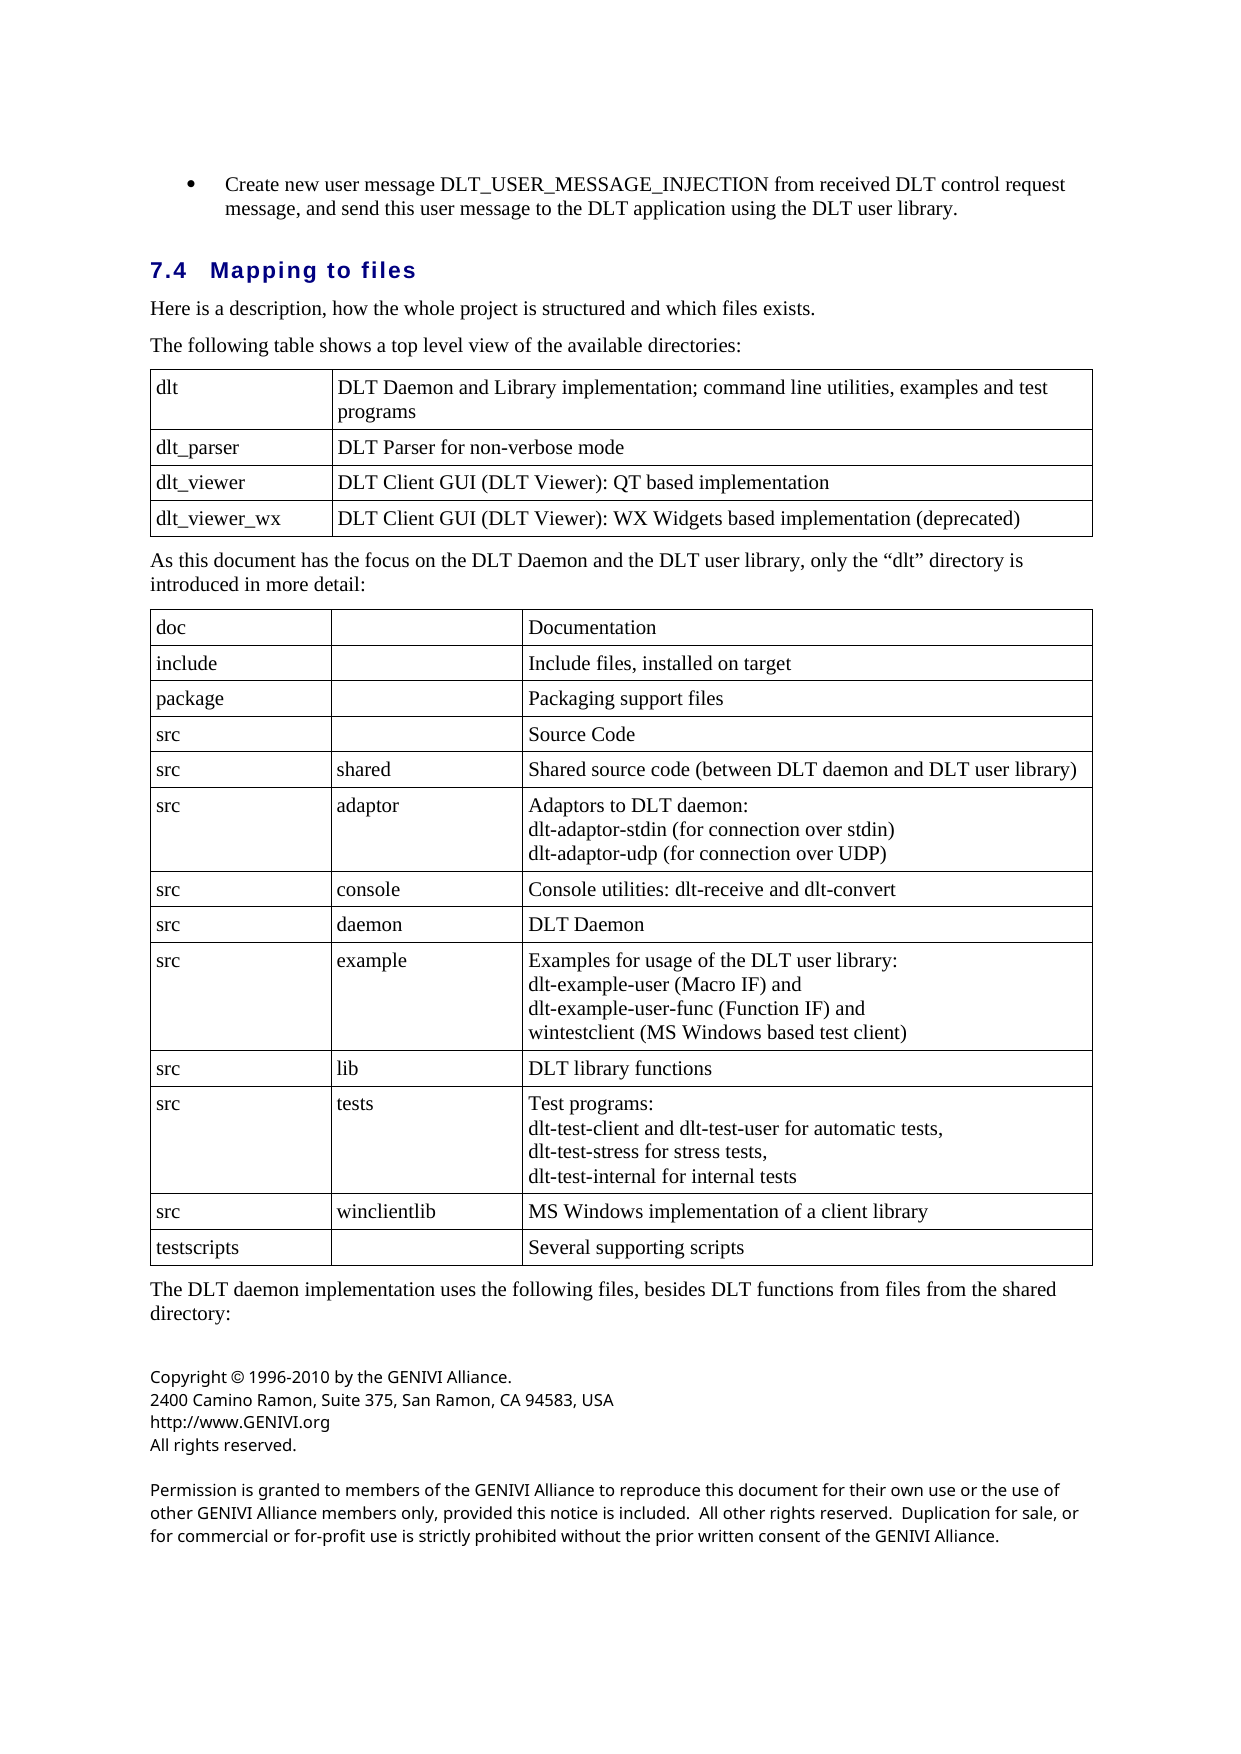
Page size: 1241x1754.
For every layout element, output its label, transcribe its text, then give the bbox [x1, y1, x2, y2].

table_cell Include files, installed on target [523, 646, 1092, 680]
table_cell src [151, 788, 331, 871]
list Create new user message DLT_USER_MESSAGE_INJECTION from received DLT control request message, and send this user message to the DLT application using the DLT user library. [187, 172, 1092, 220]
table_cell DLT Daemon [523, 907, 1092, 942]
table_cell MS Windows implementation of a client library [523, 1194, 1092, 1229]
table_cell package [151, 681, 331, 716]
table_cell [332, 646, 522, 680]
table_cell dlt_parser [151, 430, 332, 464]
table_cell src [151, 1194, 331, 1229]
table_cell DLT Client GUI (DLT Viewer): QT based implementation [333, 466, 1092, 500]
table_cell Shared source code (between DLT daemon and DLT user library) [523, 752, 1092, 787]
table_cell Console utilities: dlt-receive and dlt-convert [523, 872, 1092, 906]
table_cell DLT library functions [523, 1051, 1092, 1086]
table_cell dlt_viewer_wx [151, 501, 332, 536]
text As this document has the focus on the DLT Daemon and the DLT user library, only the “dlt” directory is introduced in more detail: [150, 548, 1092, 596]
table_cell daemon [332, 907, 522, 942]
table_cell winclientlib [332, 1194, 522, 1229]
table_cell Examples for usage of the DLT user library: dlt-example-user (Macro IF) and dlt-example-user-func (Function IF) and wintestclient (MS Windows based test client) [523, 943, 1092, 1050]
table_header Documentation [523, 610, 1092, 644]
text The DLT daemon implementation uses the following files, besides DLT functions from files from the shared directory: [150, 1277, 1092, 1325]
table_cell [332, 717, 522, 751]
table_cell src [151, 717, 331, 751]
table_cell src [151, 1051, 331, 1086]
table_header doc [151, 610, 331, 644]
table_cell src [151, 872, 331, 906]
table_cell console [332, 872, 522, 906]
table_header DLT Daemon and Library implementation; command line utilities, examples and test programs [333, 370, 1092, 429]
subtitle Mapping to files [150, 257, 1092, 283]
table_cell Packaging support files [523, 681, 1092, 716]
table_cell shared [332, 752, 522, 787]
table_cell testscripts [151, 1230, 331, 1264]
table_cell src [151, 1087, 331, 1193]
table_cell src [151, 907, 331, 942]
table_header [332, 610, 522, 644]
table_cell src [151, 943, 331, 1050]
text The following table shows a top level view of the available directories: [150, 333, 1092, 357]
table_cell [332, 681, 522, 716]
table_cell lib [332, 1051, 522, 1086]
table_cell include [151, 646, 331, 680]
table_cell DLT Parser for non-verbose mode [333, 430, 1092, 464]
table_cell Test programs: dlt-test-client and dlt-test-user for automatic tests, dlt-test-stress for stress tests, dlt-test-internal for internal tests [523, 1087, 1092, 1193]
table_cell src [151, 752, 331, 787]
text Here is a description, how the whole project is structured and which files exists. [150, 296, 1092, 320]
table_cell dlt_viewer [151, 466, 332, 500]
table_cell Source Code [523, 717, 1092, 751]
table_cell Several supporting scripts [523, 1230, 1092, 1264]
table_cell example [332, 943, 522, 1050]
table_header dlt [151, 370, 332, 429]
table_cell [332, 1230, 522, 1264]
table_cell tests [332, 1087, 522, 1193]
table_cell Adaptors to DLT daemon: dlt-adaptor-stdin (for connection over stdin) dlt-adaptor-udp (for connection over UDP) [523, 788, 1092, 871]
table_cell adaptor [332, 788, 522, 871]
table_cell DLT Client GUI (DLT Viewer): WX Widgets based implementation (deprecated) [333, 501, 1092, 536]
